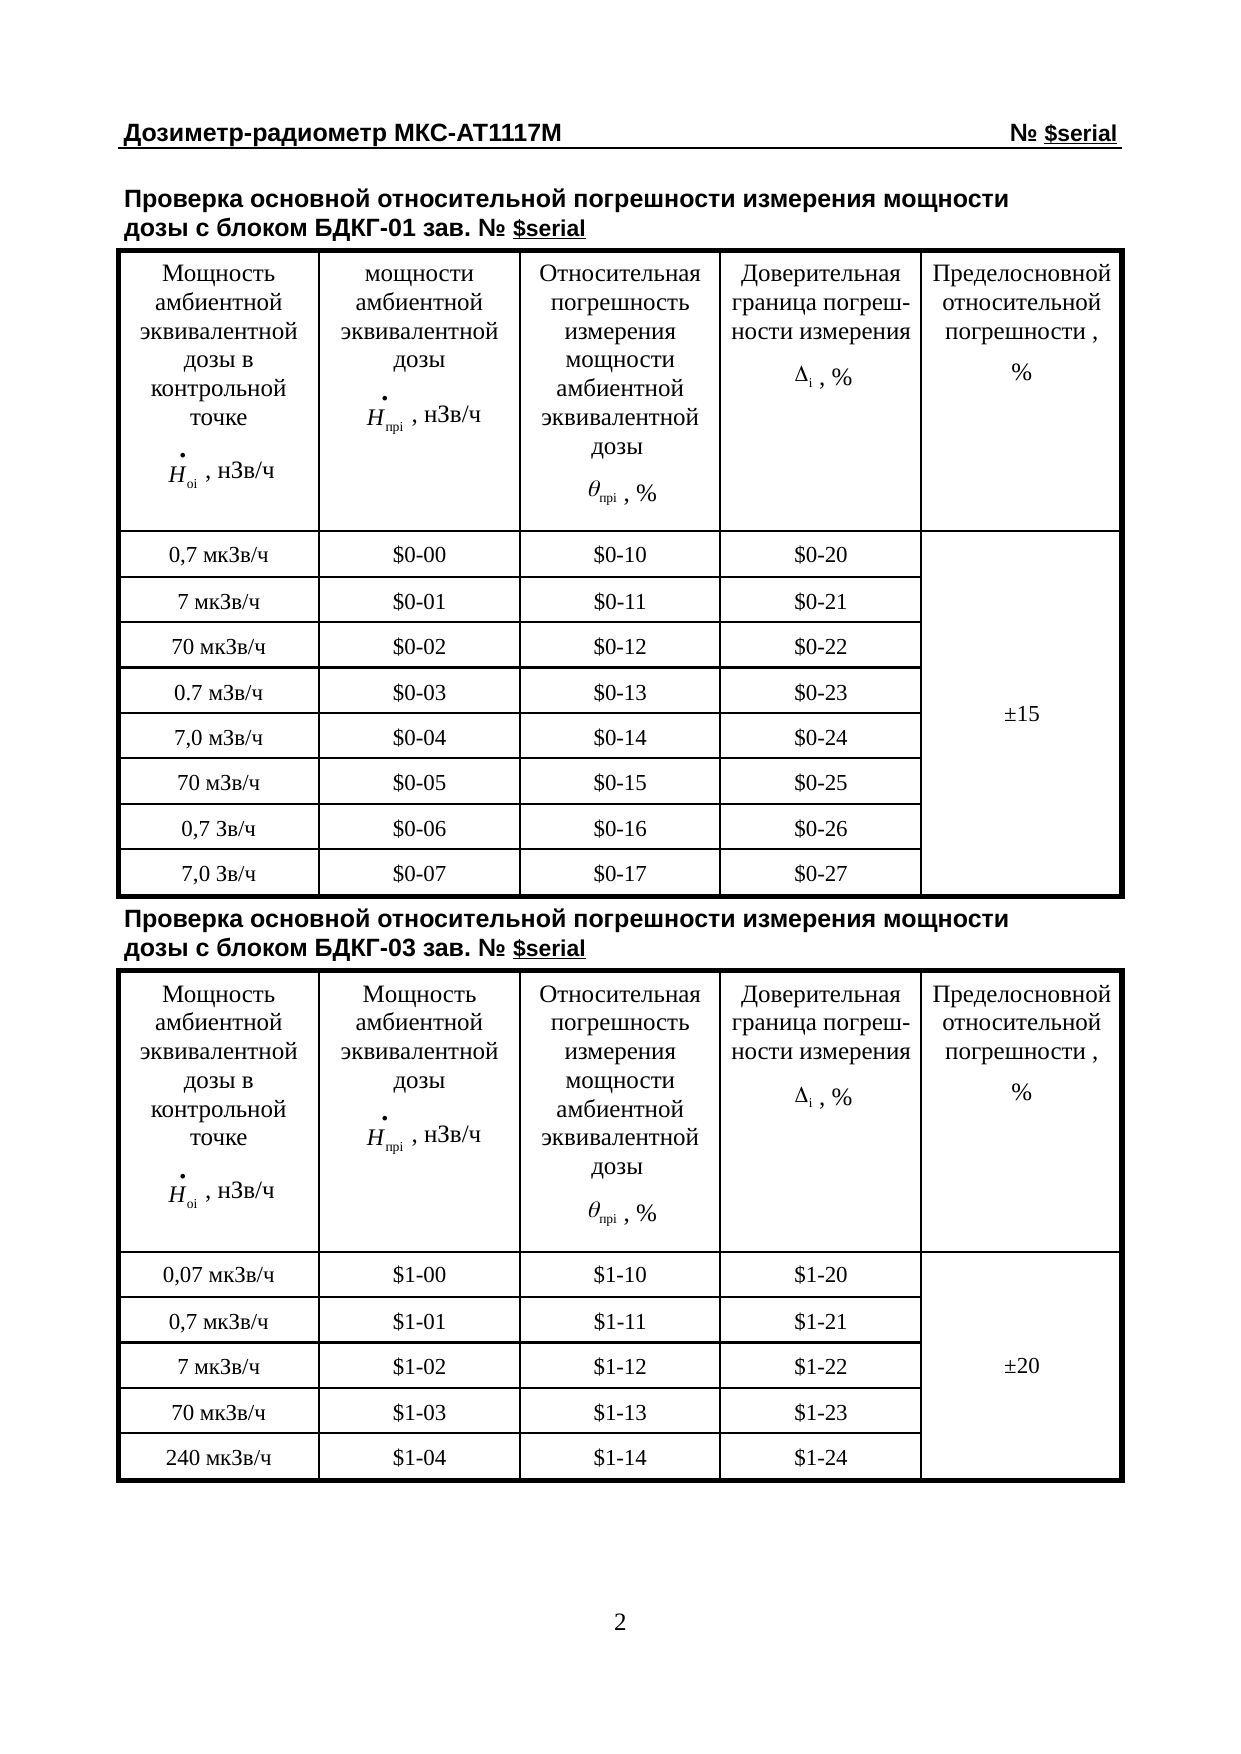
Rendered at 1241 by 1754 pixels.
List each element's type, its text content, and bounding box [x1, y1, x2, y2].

table_cell $0-27 [721, 850, 920, 893]
table_cell $1-21 [721, 1298, 920, 1341]
table_cell Относительная погрешность измерения мощности амбиентной эквивалентной дозы , % [521, 253, 719, 530]
table_cell $0-12 [521, 623, 719, 666]
table_cell $0-17 [521, 850, 719, 893]
table_cell 0.7 мЗв/ч [121, 669, 318, 712]
table_cell $0-14 [521, 714, 719, 757]
table_cell $0-24 [721, 714, 920, 757]
table_cell Доверительная граница погреш-ности измерения , % [721, 973, 920, 1251]
table_cell ±15 [922, 532, 1119, 893]
table_cell $1-00 [320, 1253, 519, 1296]
table_cell $0-01 [320, 578, 519, 621]
table_cell $0-11 [521, 578, 719, 621]
table_cell 70 мЗв/ч [121, 759, 318, 803]
table_cell $0-25 [721, 759, 920, 803]
table_cell $0-10 [521, 532, 719, 576]
table_cell $0-04 [320, 714, 519, 757]
table_cell Мощность амбиентной эквивалентной дозы в контрольной точке , нЗв/ч [121, 253, 318, 530]
table_cell $1-12 [521, 1344, 719, 1387]
table_cell $1-02 [320, 1344, 519, 1387]
table_cell $0-05 [320, 759, 519, 803]
table_cell Доверительная граница погреш-ности измерения , % [721, 253, 920, 530]
table_cell Относительная погрешность измерения мощности амбиентной эквивалентной дозы , % [521, 973, 719, 1251]
table_cell $1-22 [721, 1344, 920, 1387]
table_cell 0,7 Зв/ч [121, 805, 318, 848]
table_cell Мощность амбиентной эквивалентной дозы , нЗв/ч [320, 973, 519, 1251]
table_cell 240 мкЗв/ч [121, 1434, 318, 1478]
table_cell 70 мкЗв/ч [121, 1389, 318, 1432]
table_cell $0-23 [721, 669, 920, 712]
table_cell мощности амбиентной эквивалентной дозы , нЗв/ч [320, 253, 519, 530]
table_cell $0-03 [320, 669, 519, 712]
table_cell $0-06 [320, 805, 519, 848]
table_cell $0-13 [521, 669, 719, 712]
table_cell 0,07 мкЗв/ч [121, 1253, 318, 1296]
table_cell $1-20 [721, 1253, 920, 1296]
table_cell $0-00 [320, 532, 519, 576]
table_cell ±20 [922, 1253, 1119, 1478]
table_cell Мощность амбиентной эквивалентной дозы в контрольной точке , нЗв/ч [121, 973, 318, 1251]
table_cell 0,7 мкЗв/ч [121, 532, 318, 576]
table_cell $1-04 [320, 1434, 519, 1478]
table_cell 70 мкЗв/ч [121, 623, 318, 666]
table_cell 7 мкЗв/ч [121, 578, 318, 621]
table_cell 7,0 мЗв/ч [121, 714, 318, 757]
table_cell $1-14 [521, 1434, 719, 1478]
table_cell 7,0 Зв/ч [121, 850, 318, 893]
table_cell $0-07 [320, 850, 519, 893]
table_cell Пределосновной относительной погрешности , % [922, 253, 1119, 530]
table_cell $0-16 [521, 805, 719, 848]
table_cell $0-15 [521, 759, 719, 803]
table_header Проверка основной относительной погрешности измерения мощности дозы с блоком БДКГ-01 зав. № $serial [118, 179, 1122, 247]
table_cell 0,7 мкЗв/ч [121, 1298, 318, 1341]
table_cell $0-21 [721, 578, 920, 621]
table_cell $0-02 [320, 623, 519, 666]
table_cell $0-26 [721, 805, 920, 848]
table_cell $1-03 [320, 1389, 519, 1432]
table_cell $1-01 [320, 1298, 519, 1341]
table_cell $1-13 [521, 1389, 719, 1432]
table_cell $1-24 [721, 1434, 920, 1478]
table_cell $1-10 [521, 1253, 719, 1296]
table_cell $1-23 [721, 1389, 920, 1432]
table_header Проверка основной относительной погрешности измерения мощности дозы с блоком БДКГ-03 зав. № $serial [118, 899, 1122, 968]
table_cell $0-22 [721, 623, 920, 666]
table_cell 7 мкЗв/ч [121, 1344, 318, 1387]
table_cell $1-11 [521, 1298, 719, 1341]
table_cell $0-20 [721, 532, 920, 576]
table_cell Пределосновной относительной погрешности , % [922, 973, 1119, 1251]
